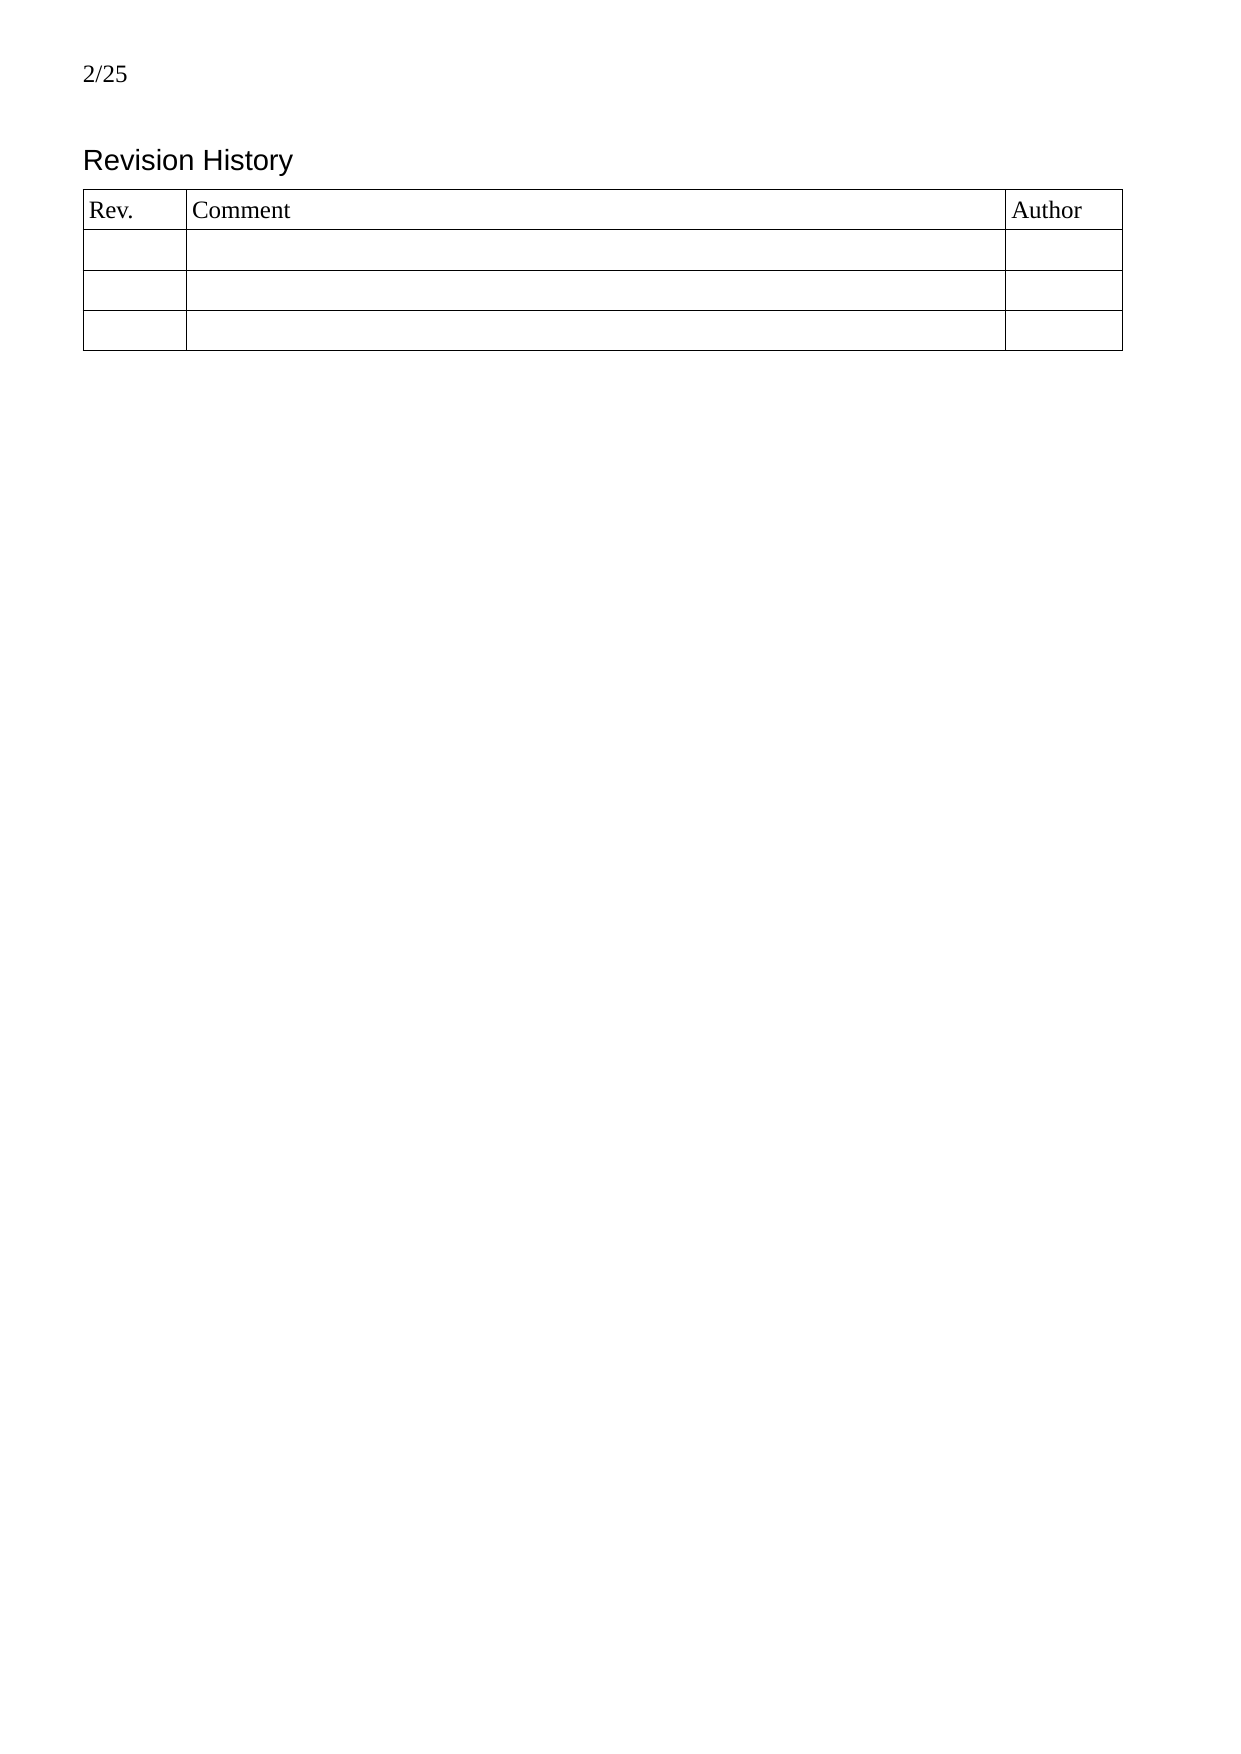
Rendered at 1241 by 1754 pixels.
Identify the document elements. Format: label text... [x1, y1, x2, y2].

table_header Comment [187, 190, 1005, 229]
table_cell [187, 230, 1005, 270]
subtitle Revision History [83, 143, 1122, 177]
table_cell [1006, 230, 1122, 270]
table_cell [187, 311, 1005, 350]
table_cell [84, 230, 186, 270]
table_header Author [1006, 190, 1122, 229]
table_cell [1006, 311, 1122, 350]
table_cell [84, 271, 186, 310]
table_header Rev. [84, 190, 186, 229]
table_cell [84, 311, 186, 350]
table_cell [187, 271, 1005, 310]
table_cell [1006, 271, 1122, 310]
